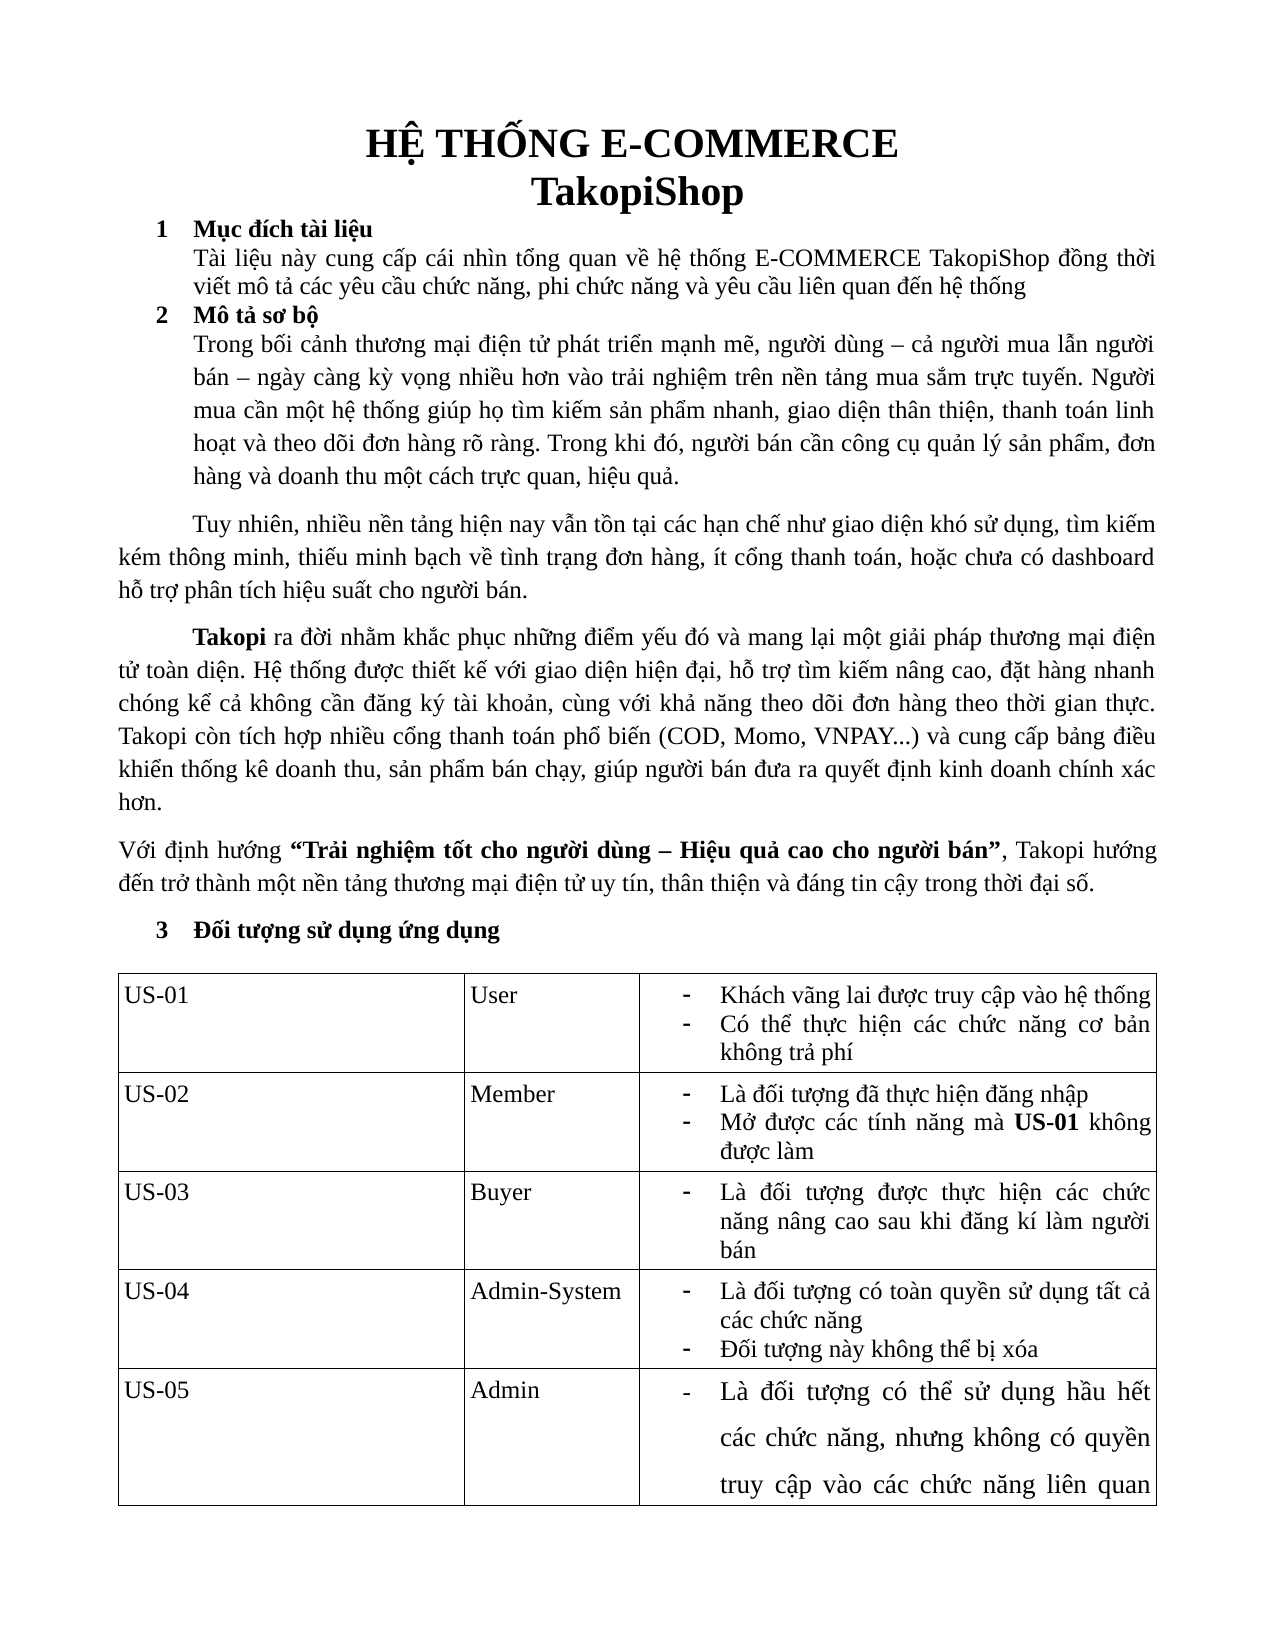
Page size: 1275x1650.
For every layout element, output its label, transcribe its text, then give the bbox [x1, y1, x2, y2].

text TakopiShop [118, 166, 1157, 214]
text Với định hướng “Trải nghiệm tốt cho người dùng – Hiệu quả cao cho người bán”, Takopi hướng đến trở thành một nền tảng thương mại điện tử uy tín, thân thiện và đáng tin cậy trong thời đại số. [118, 835, 1157, 897]
table_cell US-02 [119, 1073, 464, 1171]
table_cell Buyer [465, 1172, 639, 1269]
table_cell Là đối tượng được thực hiện các chức năng nâng cao sau khi đăng kí làm người bán [640, 1172, 1156, 1269]
text HỆ THỐNG E-COMMERCE [118, 118, 1157, 166]
table_cell Là đối tượng có toàn quyền sử dụng tất cả các chức năng Đối tượng này không thể bị xóa [640, 1270, 1156, 1368]
table_cell US-04 [119, 1270, 464, 1368]
text Tuy nhiên, nhiều nền tảng hiện nay vẫn tồn tại các hạn chế như giao diện khó sử dụng, tìm kiếm kém thông minh, thiếu minh bạch về tình trạng đơn hàng, ít cổng thanh toán, hoặc chưa có dashboard hỗ trợ phân tích hiệu suất cho người bán. [118, 509, 1157, 603]
list Đối tượng sử dụng ứng dụng [156, 916, 1157, 944]
table_cell Admin-System [465, 1270, 639, 1368]
table_cell US-03 [119, 1172, 464, 1269]
list Trong bối cảnh thương mại điện tử phát triển mạnh mẽ, người dùng – cả người mua lẫn người bán – ngày càng kỳ vọng nhiều hơn vào trải nghiệm trên nền tảng mua sắm trực tuyến. Người mua cần một hệ thống giúp họ tìm kiếm sản phẩm nhanh, giao diện thân thiện, thanh toán linh hoạt và theo dõi đơn hàng rõ ràng. Trong khi đó, người bán cần công cụ quản lý sản phẩm, đơn hàng và doanh thu một cách trực quan, hiệu quả. [156, 329, 1157, 490]
table_cell Admin [465, 1369, 639, 1505]
list Tài liệu này cung cấp cái nhìn tổng quan về hệ thống E-COMMERCE TakopiShop đồng thời viết mô tả các yêu cầu chức năng, phi chức năng và yêu cầu liên quan đến hệ thống [156, 243, 1157, 300]
list Mô tả sơ bộ [156, 300, 1157, 329]
table_header User [465, 974, 639, 1072]
table_cell Là đối tượng có thể sử dụng hầu hết các chức năng, nhưng không có quyền truy cập vào các chức năng liên quan [640, 1369, 1156, 1505]
table_header Khách vãng lai được truy cập vào hệ thống Có thể thực hiện các chức năng cơ bản không trả phí [640, 974, 1156, 1072]
text Takopi ra đời nhằm khắc phục những điểm yếu đó và mang lại một giải pháp thương mại điện tử toàn diện. Hệ thống được thiết kế với giao diện hiện đại, hỗ trợ tìm kiếm nâng cao, đặt hàng nhanh chóng kể cả không cần đăng ký tài khoản, cùng với khả năng theo dõi đơn hàng theo thời gian thực. Takopi còn tích hợp nhiều cổng thanh toán phổ biến (COD, Momo, VNPAY...) và cung cấp bảng điều khiển thống kê doanh thu, sản phẩm bán chạy, giúp người bán đưa ra quyết định kinh doanh chính xác hơn. [118, 622, 1157, 816]
table_cell Member [465, 1073, 639, 1171]
list Mục đích tài liệu [156, 214, 1157, 243]
table_cell US-05 [119, 1369, 464, 1505]
table_cell Là đối tượng đã thực hiện đăng nhập Mở được các tính năng mà US-01 không được làm [640, 1073, 1156, 1171]
table_header US-01 [119, 974, 464, 1072]
